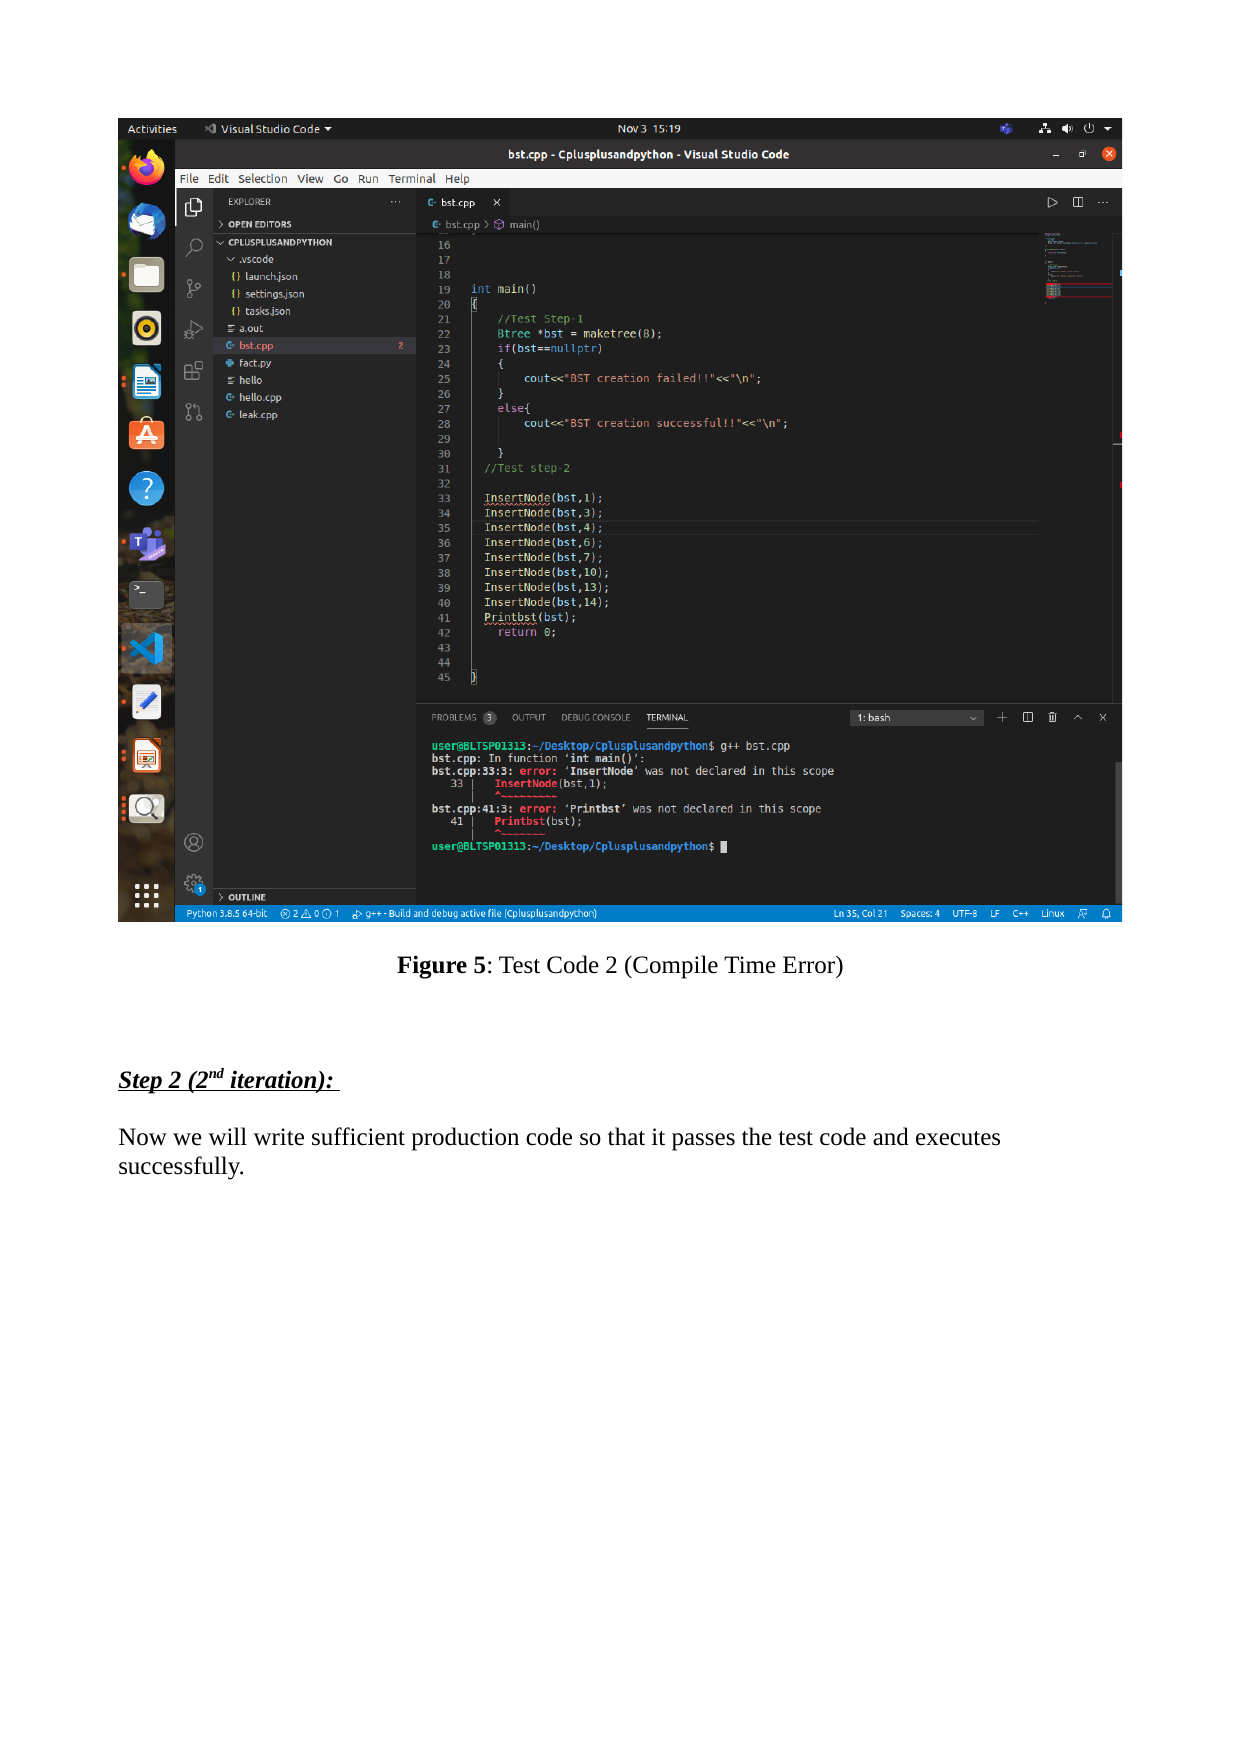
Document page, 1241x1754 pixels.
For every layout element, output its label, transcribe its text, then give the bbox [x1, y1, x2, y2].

text Figure 5: Test Code 2 (Compile Time Error) [118, 950, 1122, 979]
text Now we will write sufficient production code so that it passes the test code and executes successfully. [118, 1122, 1122, 1180]
picture [118, 118, 1123, 922]
text Step 2 (2nd iteration): [118, 1065, 1122, 1094]
